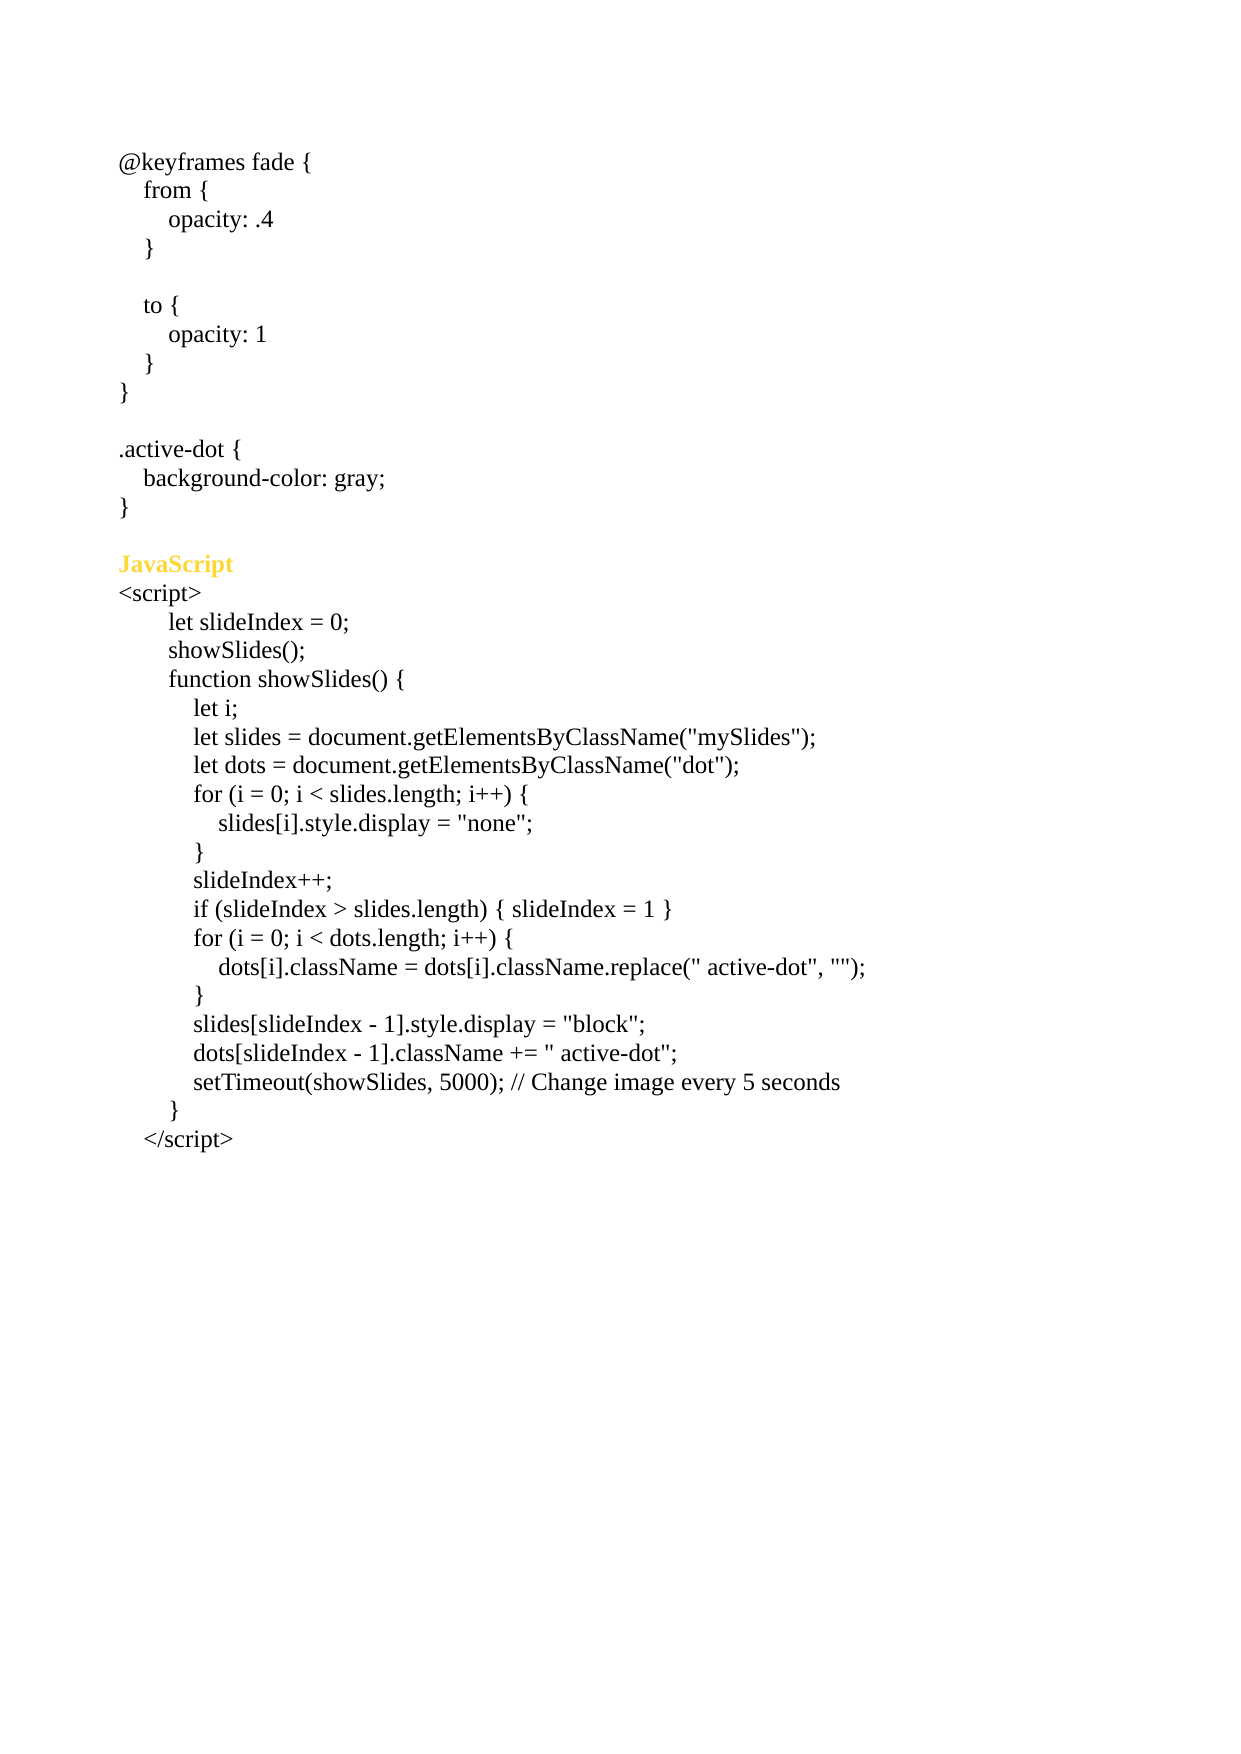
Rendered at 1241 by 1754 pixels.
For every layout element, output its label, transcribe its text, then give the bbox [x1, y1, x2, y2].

text let slides = document.getElementsByClassName("mySlides"); [118, 722, 1122, 751]
text @keyframes fade { [118, 147, 1122, 176]
text } [118, 1096, 1122, 1124]
text if (slideIndex > slides.length) { slideIndex = 1 } [118, 894, 1122, 923]
text function showSlides() { [118, 664, 1122, 693]
text dots[slideIndex - 1].className += " active-dot"; [118, 1038, 1122, 1067]
text .active-dot { [118, 434, 1122, 463]
text dots[i].className = dots[i].className.replace(" active-dot", ""); [118, 952, 1122, 981]
text slides[slideIndex - 1].style.display = "block"; [118, 1009, 1122, 1038]
text <script> [118, 578, 1122, 607]
text let dots = document.getElementsByClassName("dot"); [118, 751, 1122, 779]
text for (i = 0; i < dots.length; i++) { [118, 923, 1122, 952]
text setTimeout(showSlides, 5000); // Change image every 5 seconds [118, 1067, 1122, 1096]
text for (i = 0; i < slides.length; i++) { [118, 779, 1122, 808]
text } [118, 377, 1122, 406]
text JavaScript [118, 549, 1122, 578]
text </script> [118, 1124, 1122, 1153]
text from { [118, 176, 1122, 204]
text opacity: .4 [118, 204, 1122, 233]
text } [118, 348, 1122, 377]
text showSlides(); [118, 636, 1122, 664]
text background-color: gray; [118, 463, 1122, 492]
text } [118, 837, 1122, 866]
text slides[i].style.display = "none"; [118, 808, 1122, 837]
text } [118, 233, 1122, 262]
text slideIndex++; [118, 866, 1122, 894]
text opacity: 1 [118, 319, 1122, 348]
text } [118, 492, 1122, 521]
text to { [118, 291, 1122, 319]
text } [118, 981, 1122, 1009]
text let i; [118, 693, 1122, 722]
text let slideIndex = 0; [118, 607, 1122, 636]
